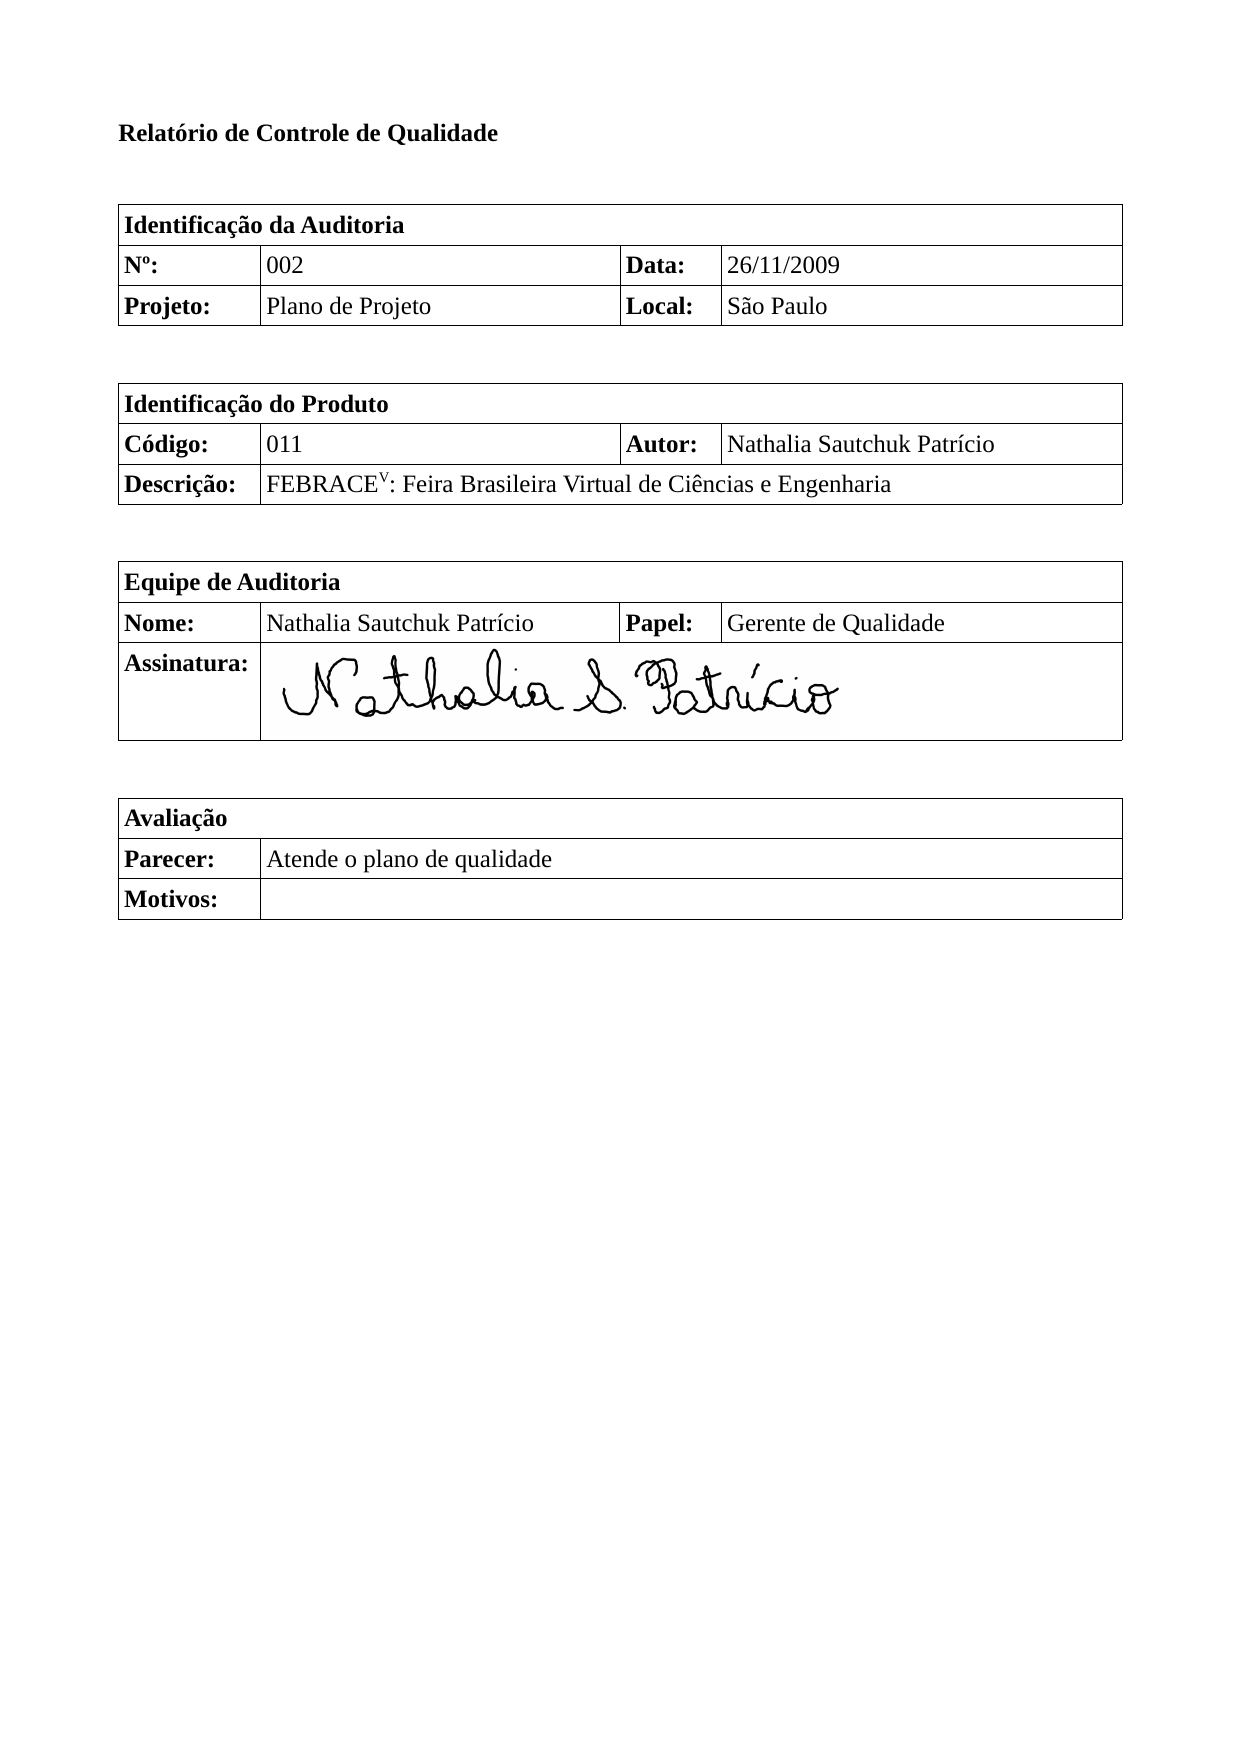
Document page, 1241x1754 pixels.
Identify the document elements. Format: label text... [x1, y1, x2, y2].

table_cell Nº: [119, 246, 260, 285]
table_header Identificação da Auditoria [119, 205, 1122, 245]
text Relatório de Controle de Qualidade [118, 118, 1122, 147]
table_cell Atende o plano de qualidade [261, 839, 1122, 878]
picture [269, 647, 842, 735]
table_cell [261, 879, 1122, 918]
table_header Identificação do Produto [119, 384, 1122, 423]
table_cell [261, 643, 1122, 740]
table_cell Nathalia Sautchuk Patrício [722, 424, 1122, 463]
table_cell 011 [261, 424, 620, 463]
table_cell 26/11/2009 [722, 246, 1122, 285]
table_cell Código: [119, 424, 260, 463]
table_cell FEBRACEV: Feira Brasileira Virtual de Ciências e Engenharia [261, 465, 1122, 504]
table_header Avaliação [119, 799, 1122, 838]
table_cell Nome: [119, 603, 260, 642]
table_cell Autor: [621, 424, 721, 463]
table_cell Descrição: [119, 465, 260, 504]
table_cell Projeto: [119, 286, 260, 325]
table_cell Parecer: [119, 839, 260, 878]
table_cell 002 [261, 246, 620, 285]
table_cell Nathalia Sautchuk Patrício [261, 603, 619, 642]
table_cell Data: [621, 246, 721, 285]
table_cell Assinatura: [119, 643, 260, 740]
table_cell São Paulo [722, 286, 1122, 325]
table_cell Local: [621, 286, 721, 325]
table_cell Papel: [620, 603, 721, 642]
table_header Equipe de Auditoria [119, 562, 1122, 602]
table_cell Motivos: [119, 879, 260, 918]
table_cell Plano de Projeto [261, 286, 620, 325]
table_cell Gerente de Qualidade [722, 603, 1122, 642]
